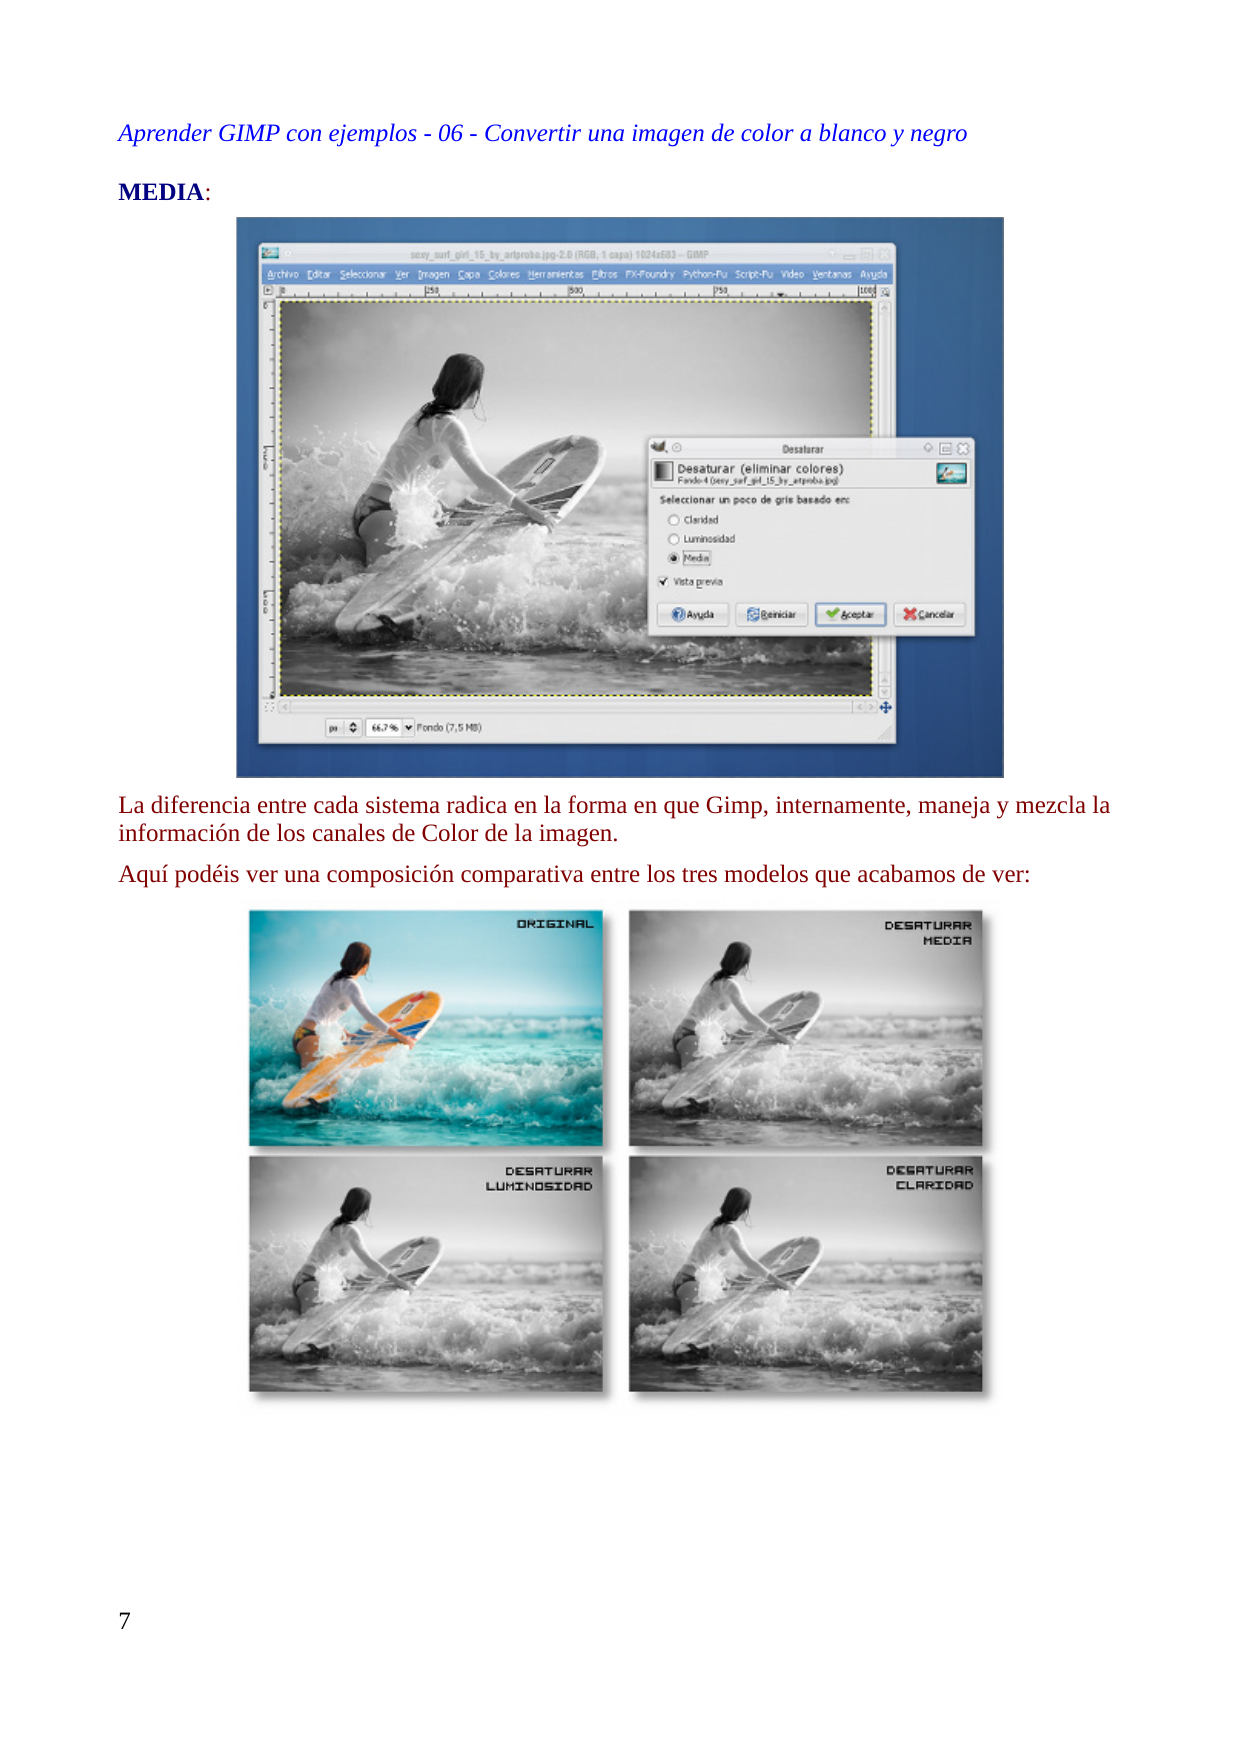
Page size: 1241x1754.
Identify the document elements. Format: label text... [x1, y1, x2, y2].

picture [236, 899, 1004, 1415]
text La diferencia entre cada sistema radica en la forma en que Gimp, internamente, maneja y mezcla la información de los canales de Color de la imagen. [118, 790, 1122, 847]
text MEDIA: [118, 177, 1122, 206]
text Aquí podéis ver una composición comparativa entre los tres modelos que acabamos de ver: [118, 859, 1122, 888]
picture [236, 217, 1004, 778]
